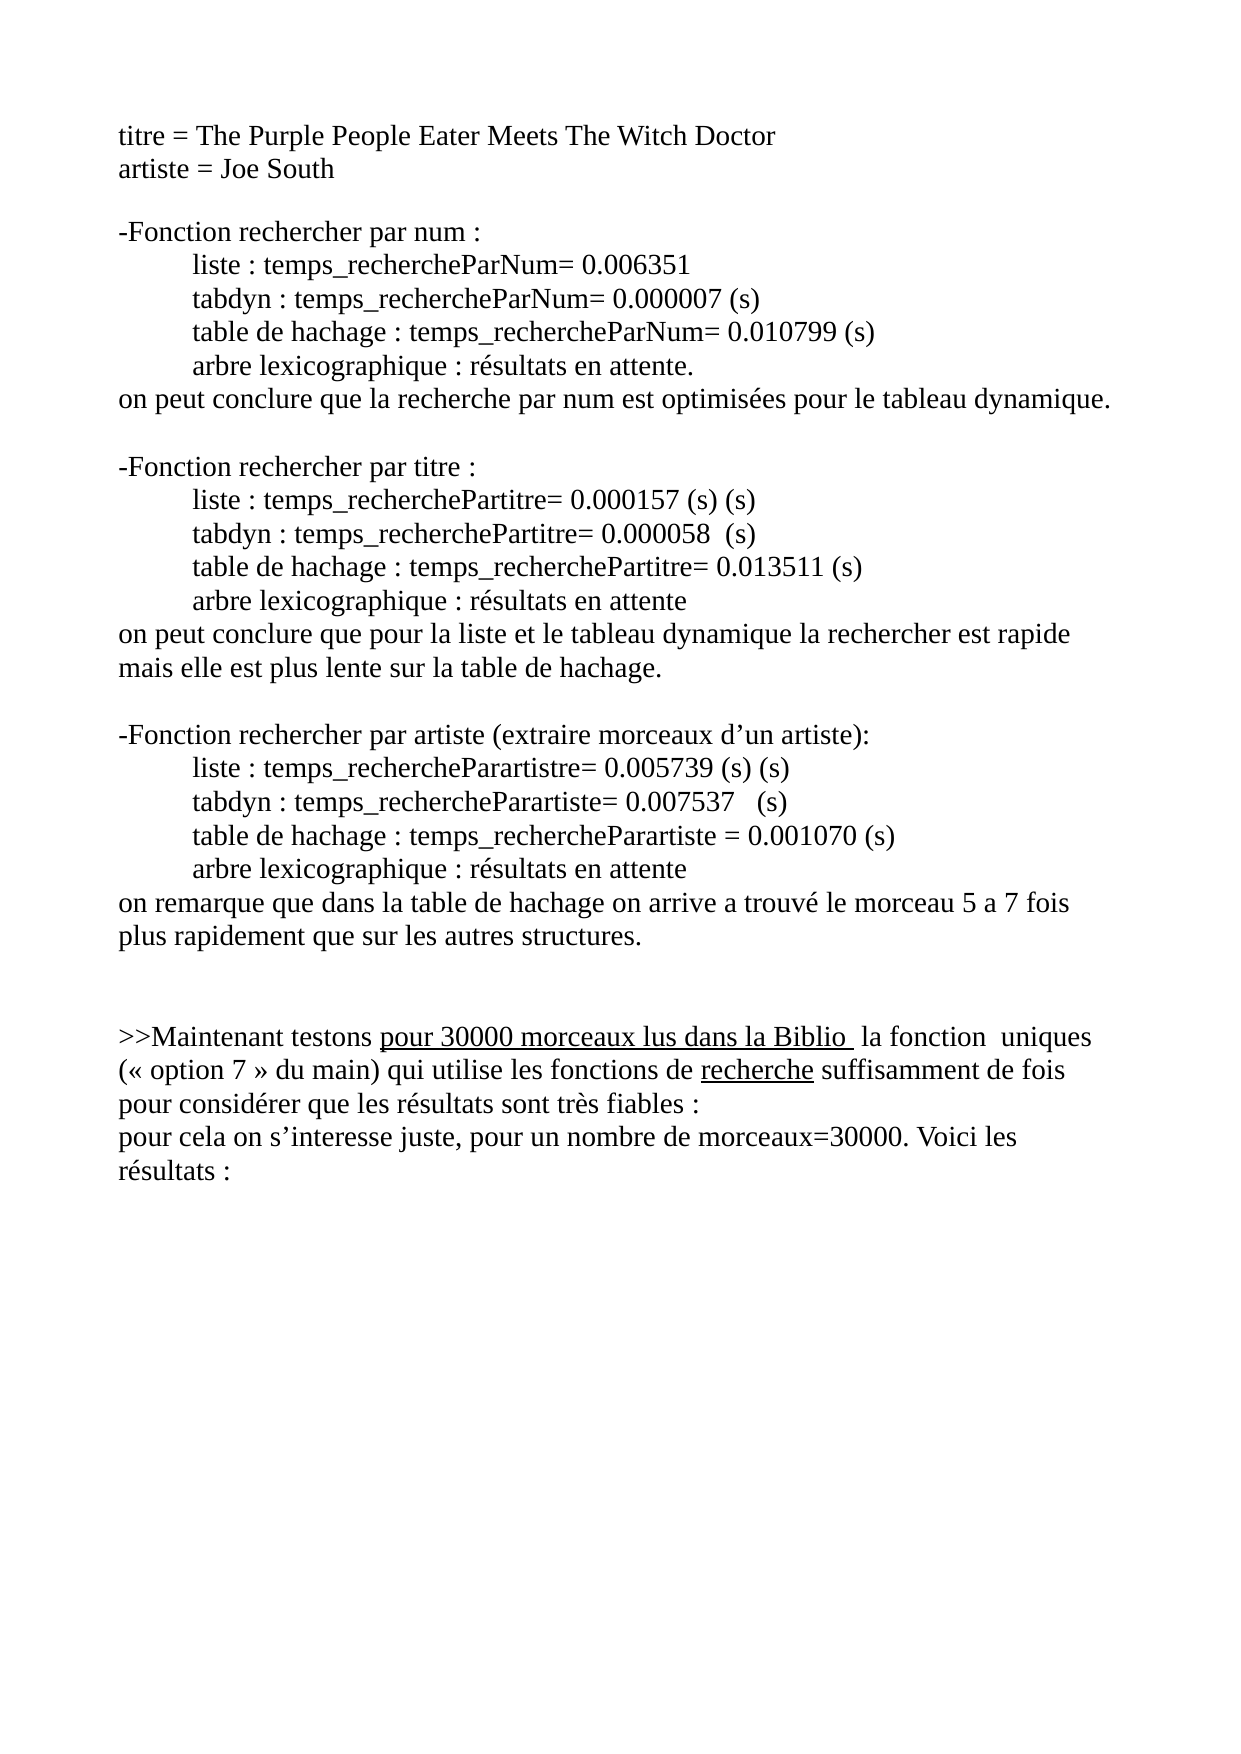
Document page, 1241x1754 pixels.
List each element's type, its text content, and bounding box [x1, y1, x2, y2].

text pour cela on s’interesse juste, pour un nombre de morceaux=30000. Voici les résultats : [118, 1119, 1122, 1187]
text table de hachage : temps_rechercheParNum= 0.010799 (s) [118, 314, 1122, 348]
text artiste = Joe South [118, 152, 1122, 185]
text arbre lexicographique : résultats en attente. [118, 348, 1122, 382]
text tabdyn : temps_rechercheParartiste= 0.007537 (s) [118, 784, 1122, 818]
text titre = The Purple People Eater Meets The Witch Doctor [118, 118, 1122, 152]
text -Fonction rechercher par artiste (extraire morceaux d’un artiste): [118, 717, 1122, 751]
text >>Maintenant testons pour 30000 morceaux lus dans la Biblio la fonction uniques (« option 7 » du main) qui utilise les fonctions de recherche suffisamment de fois pour considérer que les résultats sont très fiables : [118, 1019, 1122, 1119]
text -Fonction rechercher par num : [118, 214, 1122, 247]
text arbre lexicographique : résultats en attente [118, 851, 1122, 885]
text on peut conclure que la recherche par num est optimisées pour le tableau dynamique. [118, 382, 1122, 415]
text liste : temps_rechercheParartistre= 0.005739 (s) (s) [118, 751, 1122, 784]
text liste : temps_rechercheParNum= 0.006351 [118, 247, 1122, 281]
text table de hachage : temps_rechercheParartiste = 0.001070 (s) [118, 818, 1122, 851]
text liste : temps_recherchePartitre= 0.000157 (s) (s) [118, 482, 1122, 516]
text on remarque que dans la table de hachage on arrive a trouvé le morceau 5 a 7 fois plus rapidement que sur les autres structures. [118, 885, 1122, 952]
text table de hachage : temps_recherchePartitre= 0.013511 (s) [118, 549, 1122, 583]
text -Fonction rechercher par titre : [118, 449, 1122, 482]
text arbre lexicographique : résultats en attente [118, 583, 1122, 616]
text tabdyn : temps_rechercheParNum= 0.000007 (s) [118, 281, 1122, 314]
text on peut conclure que pour la liste et le tableau dynamique la rechercher est rapide mais elle est plus lente sur la table de hachage. [118, 616, 1122, 683]
text tabdyn : temps_recherchePartitre= 0.000058 (s) [118, 516, 1122, 549]
